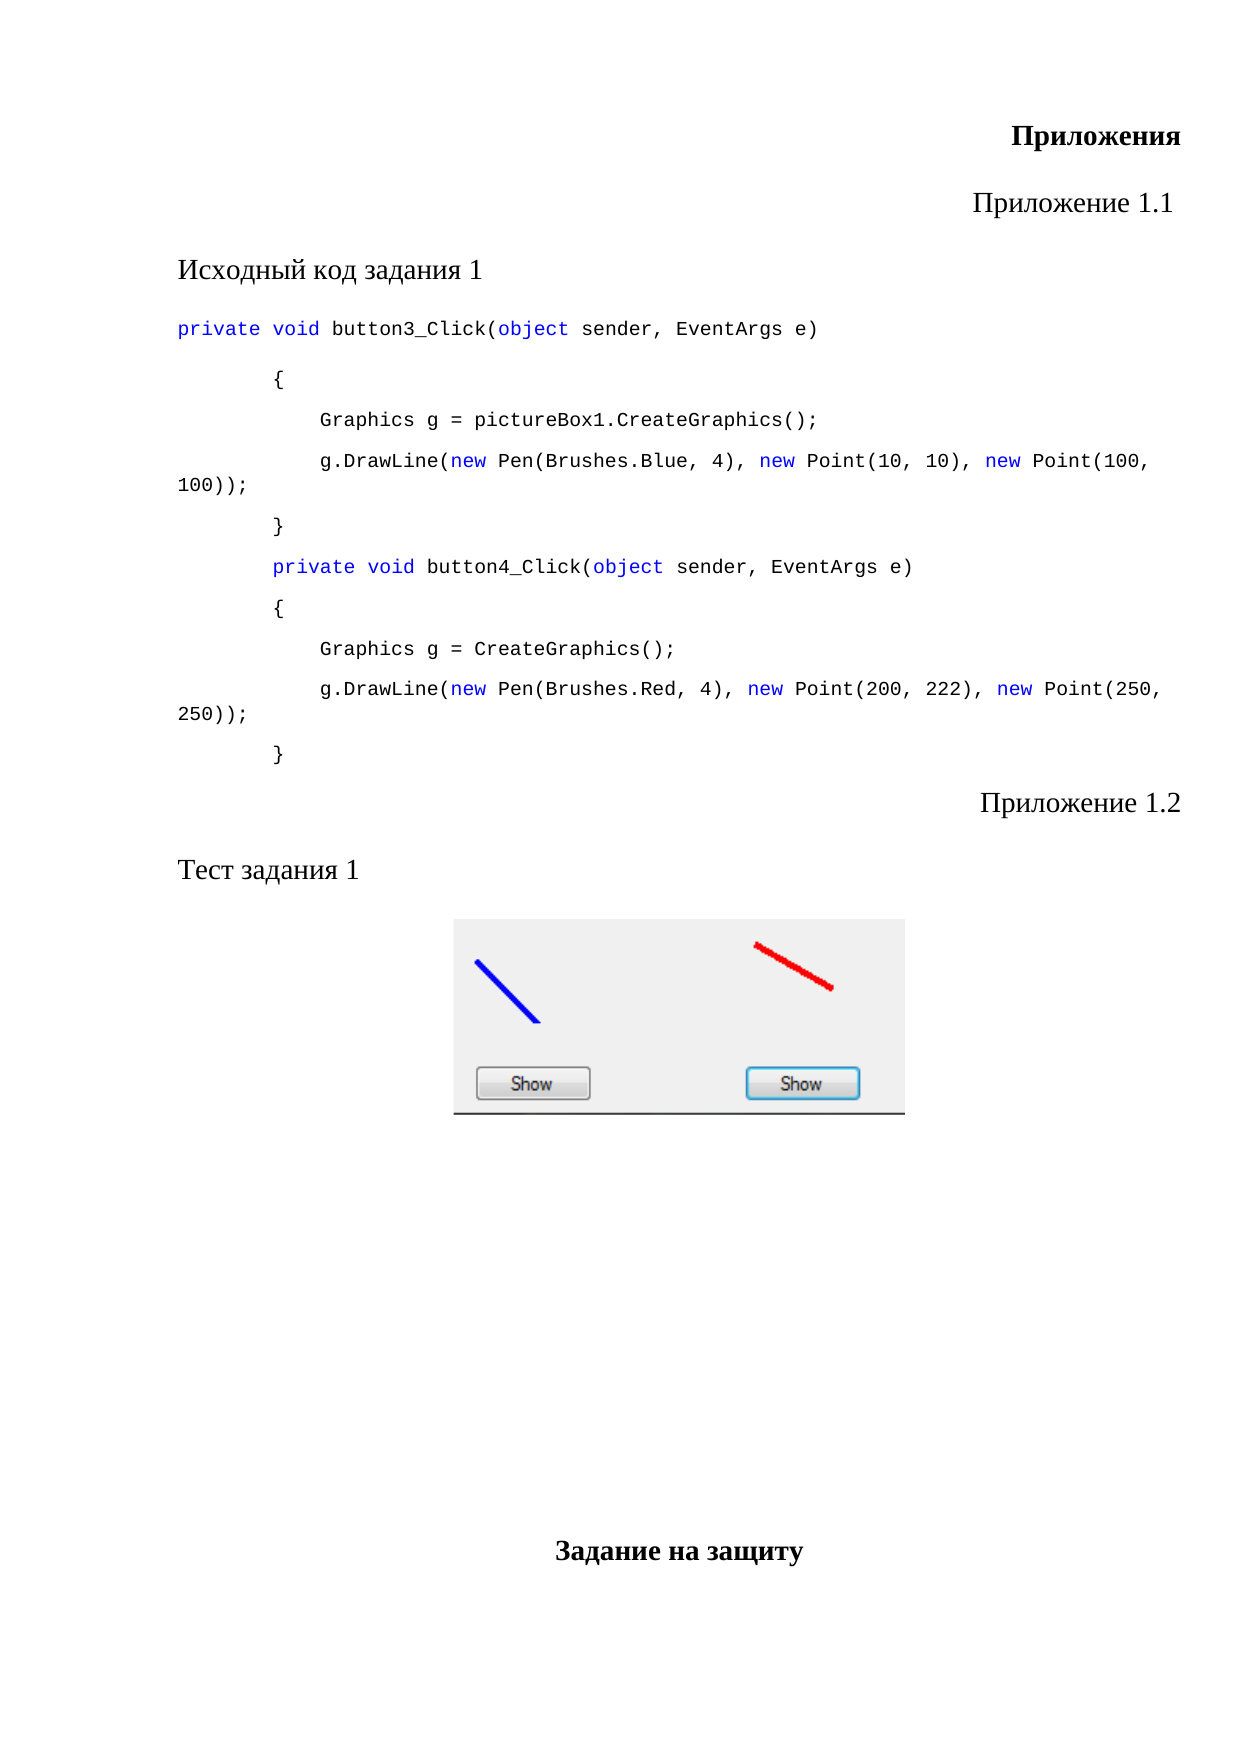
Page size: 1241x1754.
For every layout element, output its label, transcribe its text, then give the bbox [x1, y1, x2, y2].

text Приложения [177, 118, 1181, 152]
text Задание на защиту [177, 1533, 1181, 1567]
text } [177, 744, 1181, 767]
text Graphics g = CreateGraphics(); [177, 638, 1181, 661]
text { [177, 598, 1181, 620]
text g.DrawLine(new Pen(Brushes.Red, 4), new Point(200, 222), new Point(250, 250)); [177, 679, 1181, 726]
text Тест задания 1 [177, 852, 1181, 886]
text private void button4_Click(object sender, EventArgs e) [177, 557, 1181, 579]
text private void button3_Click(object sender, EventArgs e) [177, 319, 1181, 341]
text Graphics g = pictureBox1.CreateGraphics(); [177, 410, 1181, 432]
text } [177, 516, 1181, 538]
text g.DrawLine(new Pen(Brushes.Blue, 4), new Point(10, 10), new Point(100, 100)); [177, 451, 1181, 497]
text Исходный код задания 1 [177, 252, 1181, 286]
text Приложение 1.2 [177, 785, 1181, 819]
text Приложение 1.1 [177, 185, 1181, 219]
text { [177, 369, 1181, 392]
